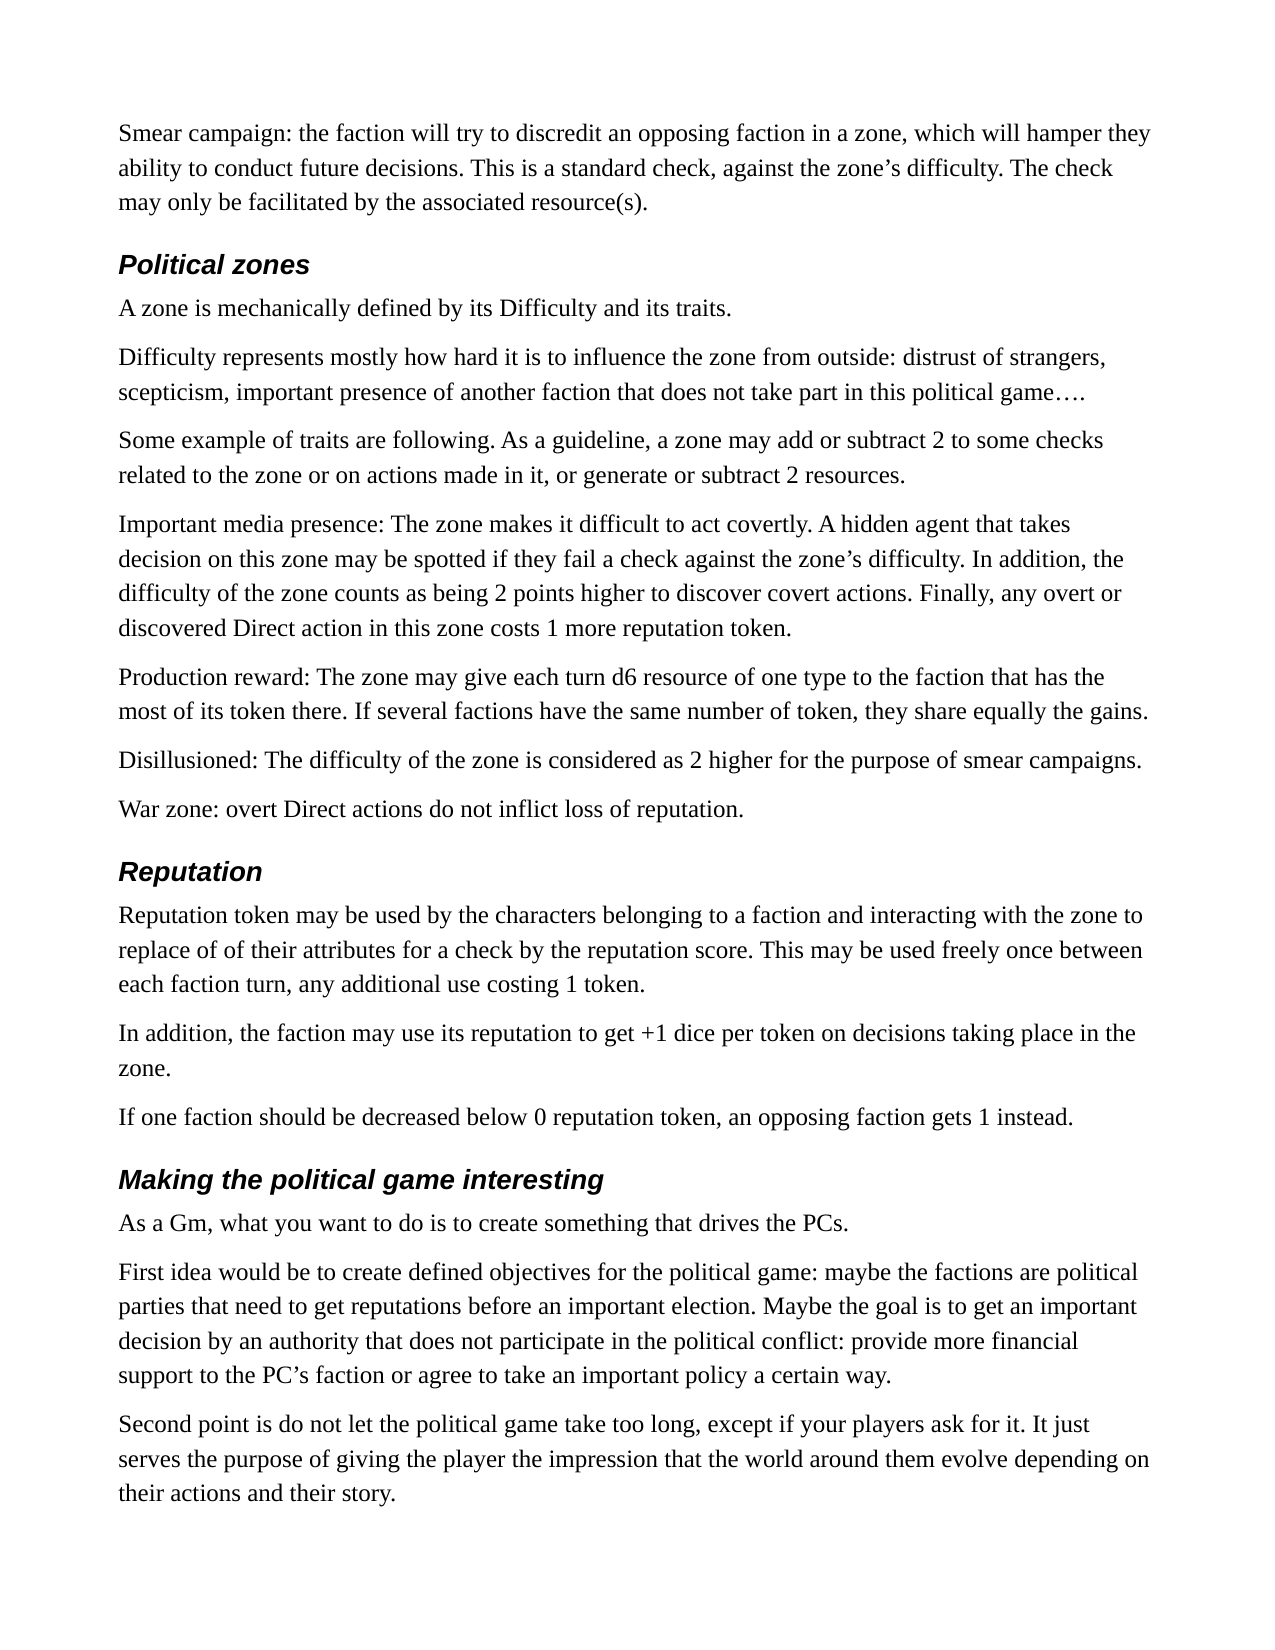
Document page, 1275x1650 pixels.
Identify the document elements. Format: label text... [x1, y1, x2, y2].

text Second point is do not let the political game take too long, except if your players ask for it. It just serves the purpose of giving the player the impression that the world around them evolve depending on their actions and their story. [118, 1409, 1157, 1507]
text Production reward: The zone may give each turn d6 resource of one type to the faction that has the most of its token there. If several factions have the same number of token, they share equally the gains. [118, 662, 1157, 725]
text In addition, the faction may use its reputation to get +1 dice per token on decisions taking place in the zone. [118, 1018, 1157, 1081]
text Disillusioned: The difficulty of the zone is considered as 2 higher for the purpose of smear campaigns. [118, 745, 1157, 774]
text If one faction should be decreased below 0 reputation token, an opposing faction gets 1 instead. [118, 1102, 1157, 1131]
text Some example of traits are following. As a guideline, a zone may add or subtract 2 to some checks related to the zone or on actions made in it, or generate or subtract 2 resources. [118, 426, 1157, 489]
text As a Gm, what you want to do is to create something that drives the PCs. [118, 1208, 1157, 1236]
text Smear campaign: the faction will try to discredit an opposing faction in a zone, which will hamper they ability to conduct future decisions. This is a standard check, against the zone’s difficulty. The check may only be facilitated by the associated resource(s). [118, 118, 1157, 216]
subtitle Making the political game interesting [118, 1163, 1157, 1195]
subtitle Reputation [118, 856, 1157, 888]
text War zone: overt Direct actions do not inflict loss of reputation. [118, 794, 1157, 823]
subtitle Political zones [118, 249, 1157, 281]
text A zone is mechanically defined by its Difficulty and its traits. [118, 293, 1157, 322]
text First idea would be to create defined objectives for the political game: maybe the factions are political parties that need to get reputations before an important election. Maybe the goal is to get an important decision by an authority that does not participate in the political conflict: provide more financial support to the PC’s faction or agree to take an important policy a certain way. [118, 1257, 1157, 1389]
text Difficulty represents mostly how hard it is to influence the zone from outside: distrust of strangers, scepticism, important presence of another faction that does not take part in this political game…. [118, 342, 1157, 405]
text Reputation token may be used by the characters belonging to a faction and interacting with the zone to replace of of their attributes for a check by the reputation score. This may be used freely once between each faction turn, any additional use costing 1 token. [118, 900, 1157, 998]
text Important media presence: The zone makes it difficult to act covertly. A hidden agent that takes decision on this zone may be spotted if they fail a check against the zone’s difficulty. In addition, the difficulty of the zone counts as being 2 points higher to discover covert actions. Finally, any overt or discovered Direct action in this zone costs 1 more reputation token. [118, 509, 1157, 641]
